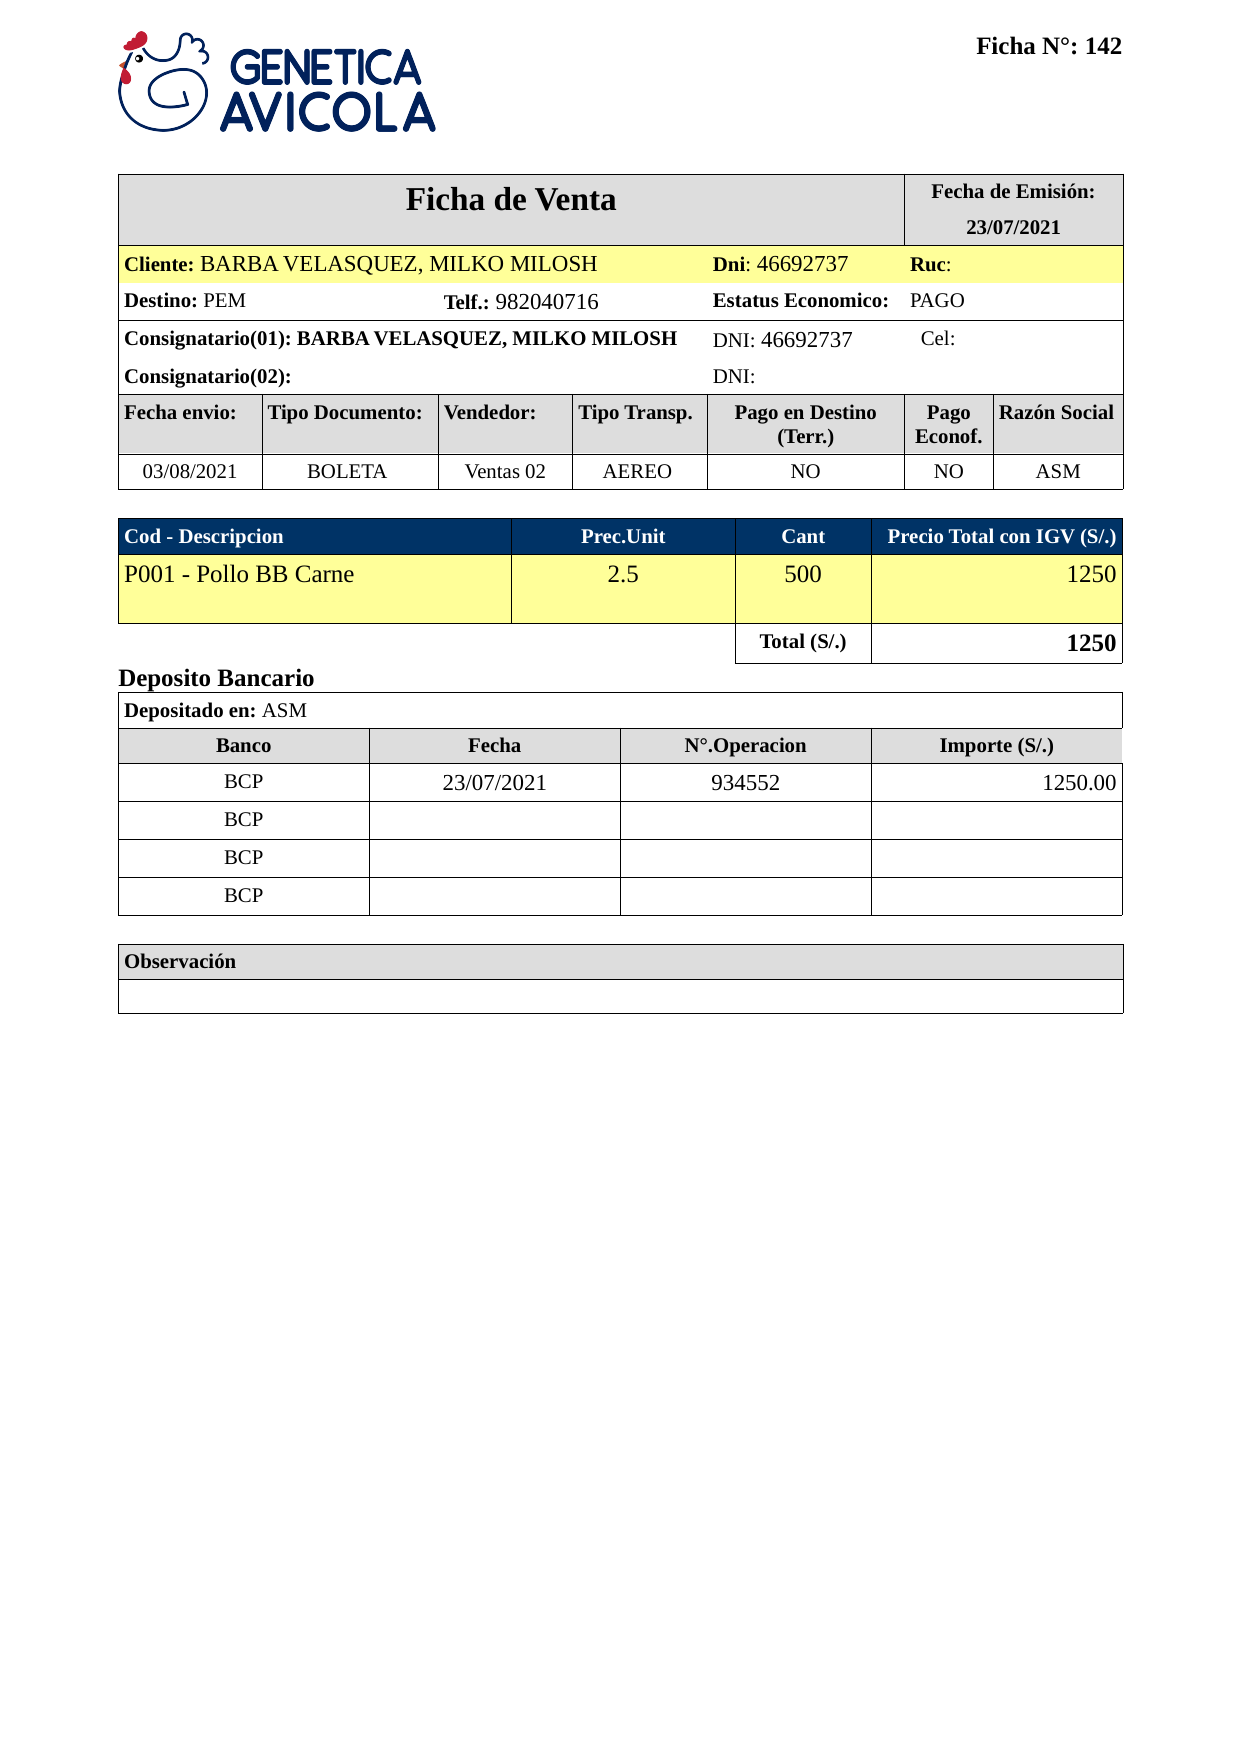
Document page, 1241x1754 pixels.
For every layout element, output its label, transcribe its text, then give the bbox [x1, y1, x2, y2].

table_cell [872, 802, 1122, 839]
table_cell [370, 878, 620, 915]
table_cell 934552 [621, 764, 871, 801]
table_cell Destino: PEM [119, 283, 438, 320]
table_cell NO [905, 455, 993, 489]
table_cell BCP [119, 764, 369, 801]
table_cell Vendedor: [439, 395, 572, 453]
table_cell [872, 840, 1122, 877]
table_cell Total (S/.) [736, 624, 871, 663]
table_cell BCP [119, 840, 369, 877]
table_cell Dni: 46692737 [707, 246, 904, 283]
table_cell Razón Social [994, 395, 1123, 453]
table_cell 500 [736, 555, 871, 623]
table_cell ASM [994, 455, 1123, 489]
table_cell NO [708, 455, 904, 489]
table_cell BCP [119, 878, 369, 915]
table_cell 23/07/2021 [370, 764, 620, 801]
text Deposito Bancario [118, 663, 1122, 692]
table_cell [621, 840, 871, 877]
table_header Precio Total con IGV (S/.) [872, 519, 1122, 554]
table_cell 1250 [872, 624, 1122, 663]
table_cell DNI: [707, 358, 1123, 394]
table_cell PAGO [904, 283, 1123, 320]
table_cell [118, 624, 511, 663]
table_cell BCP [119, 802, 369, 839]
table_cell [370, 840, 620, 877]
table_cell Telf.: 982040716 [438, 283, 707, 320]
table_cell Banco [119, 729, 369, 763]
table_cell Tipo Documento: [263, 395, 438, 453]
table_cell [621, 802, 871, 839]
table_cell 23/07/2021 [905, 209, 1123, 245]
picture [118, 31, 436, 132]
table_header Observación [119, 945, 1123, 979]
table_cell [370, 802, 620, 839]
table_header Ficha de Venta [119, 175, 904, 245]
table_cell Pago Econof. [905, 395, 993, 453]
table_cell BOLETA [263, 455, 438, 489]
table_cell [621, 878, 871, 915]
table_cell 03/08/2021 [119, 455, 262, 489]
table_cell Tipo Transp. [573, 395, 707, 453]
table_header Depositado en: ASM [119, 693, 1122, 727]
table_cell 1250.00 [872, 764, 1122, 801]
table_cell 1250 [872, 555, 1122, 623]
table_header Prec.Unit [512, 519, 735, 554]
table_cell [872, 878, 1122, 915]
table_cell N°.Operacion [621, 729, 871, 763]
table_cell Fecha envio: [119, 395, 262, 453]
table_cell AEREO [573, 455, 707, 489]
table_cell P001 - Pollo BB Carne [119, 555, 511, 623]
table_cell Cel: [915, 321, 1123, 358]
table_header Fecha de Emisión: [905, 175, 1123, 209]
table_cell Ruc: [904, 246, 1123, 283]
table_cell Cliente: BARBA VELASQUEZ, MILKO MILOSH [119, 246, 707, 283]
table_cell Consignatario(02): [119, 358, 707, 394]
table_cell 2.5 [512, 555, 735, 623]
table_cell [511, 624, 735, 663]
table_cell Pago en Destino (Terr.) [708, 395, 904, 453]
table_cell Importe (S/.) [872, 729, 1122, 763]
table_cell Estatus Economico: [707, 283, 904, 320]
table_cell Fecha [370, 729, 620, 763]
table_header Cod - Descripcion [119, 519, 511, 554]
table_cell [119, 980, 1123, 1012]
table_cell Ventas 02 [439, 455, 572, 489]
table_header Cant [736, 519, 871, 554]
table_cell DNI: 46692737 [707, 321, 915, 358]
table_cell Consignatario(01): BARBA VELASQUEZ, MILKO MILOSH [119, 321, 707, 358]
